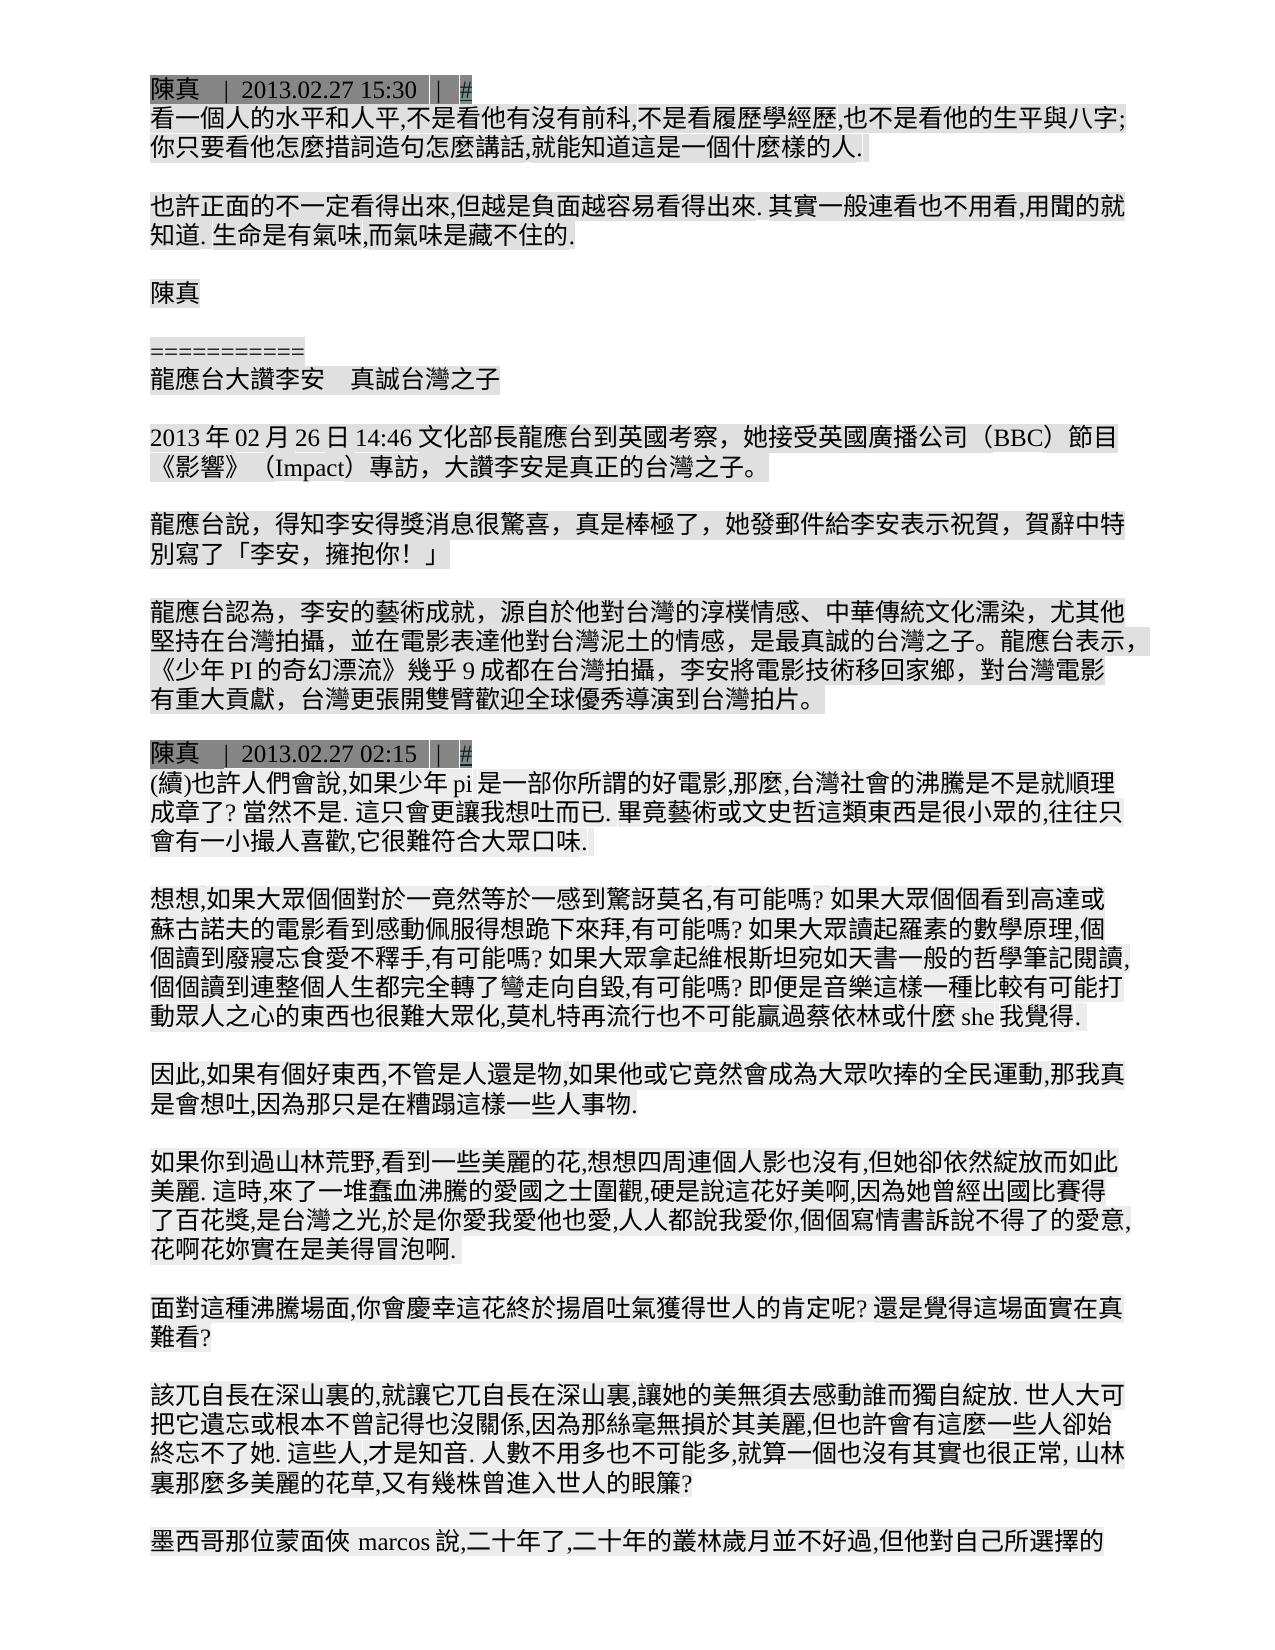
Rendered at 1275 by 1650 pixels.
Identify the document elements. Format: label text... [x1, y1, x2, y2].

text 看一個人的水平和人平,不是看他有沒有前科,不是看履歷學經歷,也不是看他的生平與八字;你只要看他怎麼措詞造句怎麼講話,就能知道這是一個什麼樣的人. 也許正面的不一定看得出來,但越是負面越容易看得出來. 其實一般連看也不用看,用聞的就知道. 生命是有氣味,而氣味是藏不住的. 陳真 =========== 龍應台大讚李安 真誠台灣之子 2013年02月26日14:46 文化部長龍應台到英國考察，她接受英國廣播公司（BBC）節目《影響》（Impact）專訪，大讚李安是真正的台灣之子。 龍應台說，得知李安得獎消息很驚喜，真是棒極了，她發郵件給李安表示祝賀，賀辭中特別寫了「李安，擁抱你！」 龍應台認為，李安的藝術成就，源自於他對台灣的淳樸情感、中華傳統文化濡染，尤其他堅持在台灣拍攝，並在電影表達他對台灣泥土的情感，是最真誠的台灣之子。龍應台表示，《少年PI的奇幻漂流》幾乎9成都在台灣拍攝，李安將電影技術移回家鄉，對台灣電影有重大貢獻，台灣更張開雙臂歡迎全球優秀導演到台灣拍片。 [150, 104, 1125, 714]
text 陳真 | 2013.02.27 02:15 | # [150, 739, 1125, 769]
text 陳真 | 2013.02.27 15:30 | # [150, 75, 1125, 104]
text (續)也許人們會說,如果少年pi是一部你所謂的好電影,那麼,台灣社會的沸騰是不是就順理成章了? 當然不是. 這只會更讓我想吐而已. 畢竟藝術或文史哲這類東西是很小眾的,往往只會有一小撮人喜歡,它很難符合大眾口味. 想想,如果大眾個個對於一竟然等於一感到驚訝莫名,有可能嗎? 如果大眾個個看到高達或蘇古諾夫的電影看到感動佩服得想跪下來拜,有可能嗎? 如果大眾讀起羅素的數學原理,個個讀到廢寢忘食愛不釋手,有可能嗎? 如果大眾拿起維根斯坦宛如天書一般的哲學筆記閱讀,個個讀到連整個人生都完全轉了彎走向自毀,有可能嗎? 即便是音樂這樣一種比較有可能打動眾人之心的東西也很難大眾化,莫札特再流行也不可能贏過蔡依林或什麼she我覺得. 因此,如果有個好東西,不管是人還是物,如果他或它竟然會成為大眾吹捧的全民運動,那我真是會想吐,因為那只是在糟蹋這樣一些人事物. 如果你到過山林荒野,看到一些美麗的花,想想四周連個人影也沒有,但她卻依然綻放而如此美麗. 這時,來了一堆蠢血沸騰的愛國之士圍觀,硬是說這花好美啊,因為她曾經出國比賽得了百花獎,是台灣之光,於是你愛我愛他也愛,人人都說我愛你,個個寫情書訴說不得了的愛意,花啊花妳實在是美得冒泡啊. 面對這種沸騰場面,你會慶幸這花終於揚眉吐氣獲得世人的肯定呢? 還是覺得這場面實在真難看? 該兀自長在深山裏的,就讓它兀自長在深山裏,讓她的美無須去感動誰而獨自綻放. 世人大可把它遺忘或根本不曾記得也沒關係,因為那絲毫無損於其美麗,但也許會有這麼一些人卻始終忘不了她. 這些人,才是知音. 人數不用多也不可能多,就算一個也沒有其實也很正常, 山林裏那麼多美麗的花草,又有幾株曾進入世人的眼簾? 墨西哥那位蒙面俠 marcos說,二十年了,二十年的叢林歲月並不好過,但他對自己所選擇的革命活動並不後悔,除了一件事之外,他說,那就是如果時光可以倒流,那他寧願不曾進入世人的眼裏. 有位作家講述他所認識的維根斯坦,他說,維根斯坦終其一生都努力在避免公眾化. 用我的話簡單說就是避免成為一種流行. 王爾德也曾經這麼說: "成為流行是我從未經歷的一種羞辱." 但他也許沒想到當他死了之後卻流行得不得了. 我常想,還好沈從文沒有來得及領取諾貝爾獎,要不然時下的沈從文三個字恐怕會變成一種庸俗的商品. 我也常想,媽的還好維根斯坦的哲學對一般人來講宛如天書一般難懂,否則恐怕愛炫裝模作樣充滿虛榮的台灣社會不知道要冒出多少維根斯坦專家了. 高達初出茅廬,拍了 "斷了氣" 雖沒出國但仍然一舉得了大獎(因為他是法國人,得的獎是法國坎城影展),高達說,眾人的熱愛害他沮喪了許久而幾乎一整年完全失去創作的熱情. 高達說,他感覺自己血液裏有著一種跟所謂正面事物甚至跟自己也合不來的 "矛盾精神",似乎就連自己所創造的東西,一旦創造之後就想把它毀壞. 我頗能體會這樣一種似乎有點心理變態的 "矛盾精神",不管是在維根斯坦或齊克果的身上都有著這樣一種精神. 用我的話來說就是self revocation (自毀或自暴自棄),他們兩位的哲學幾乎可以用這個 "自暴自棄的精神" 來概括. 後來,高達又拍了許多片,一部比一部不賣座,甚至聽說 "槍兵" 只有十幾個人去看(該不會是這電影的所有工作人員吧?), 但高達卻對自己創下最少觀眾的 "金氏記錄" 很開心. 兩年前,也就是2011年, 從未有電影在美國上映的高達卻獲頒奧斯卡金像獎終身成就獎,高達不但不鳥這個獎,而且對此冷嘲熱諷說: "他們 (指奧斯卡評審委員) 看得懂我的電影?" 還說 "是不是要請阿諾史瓦辛格那個混蛋頒獎給我?" ("那個混蛋" 四個字我是加上的畫外音) 在我看來,美麗似乎永遠都是站在群眾的對立面. [150, 769, 1125, 1556]
